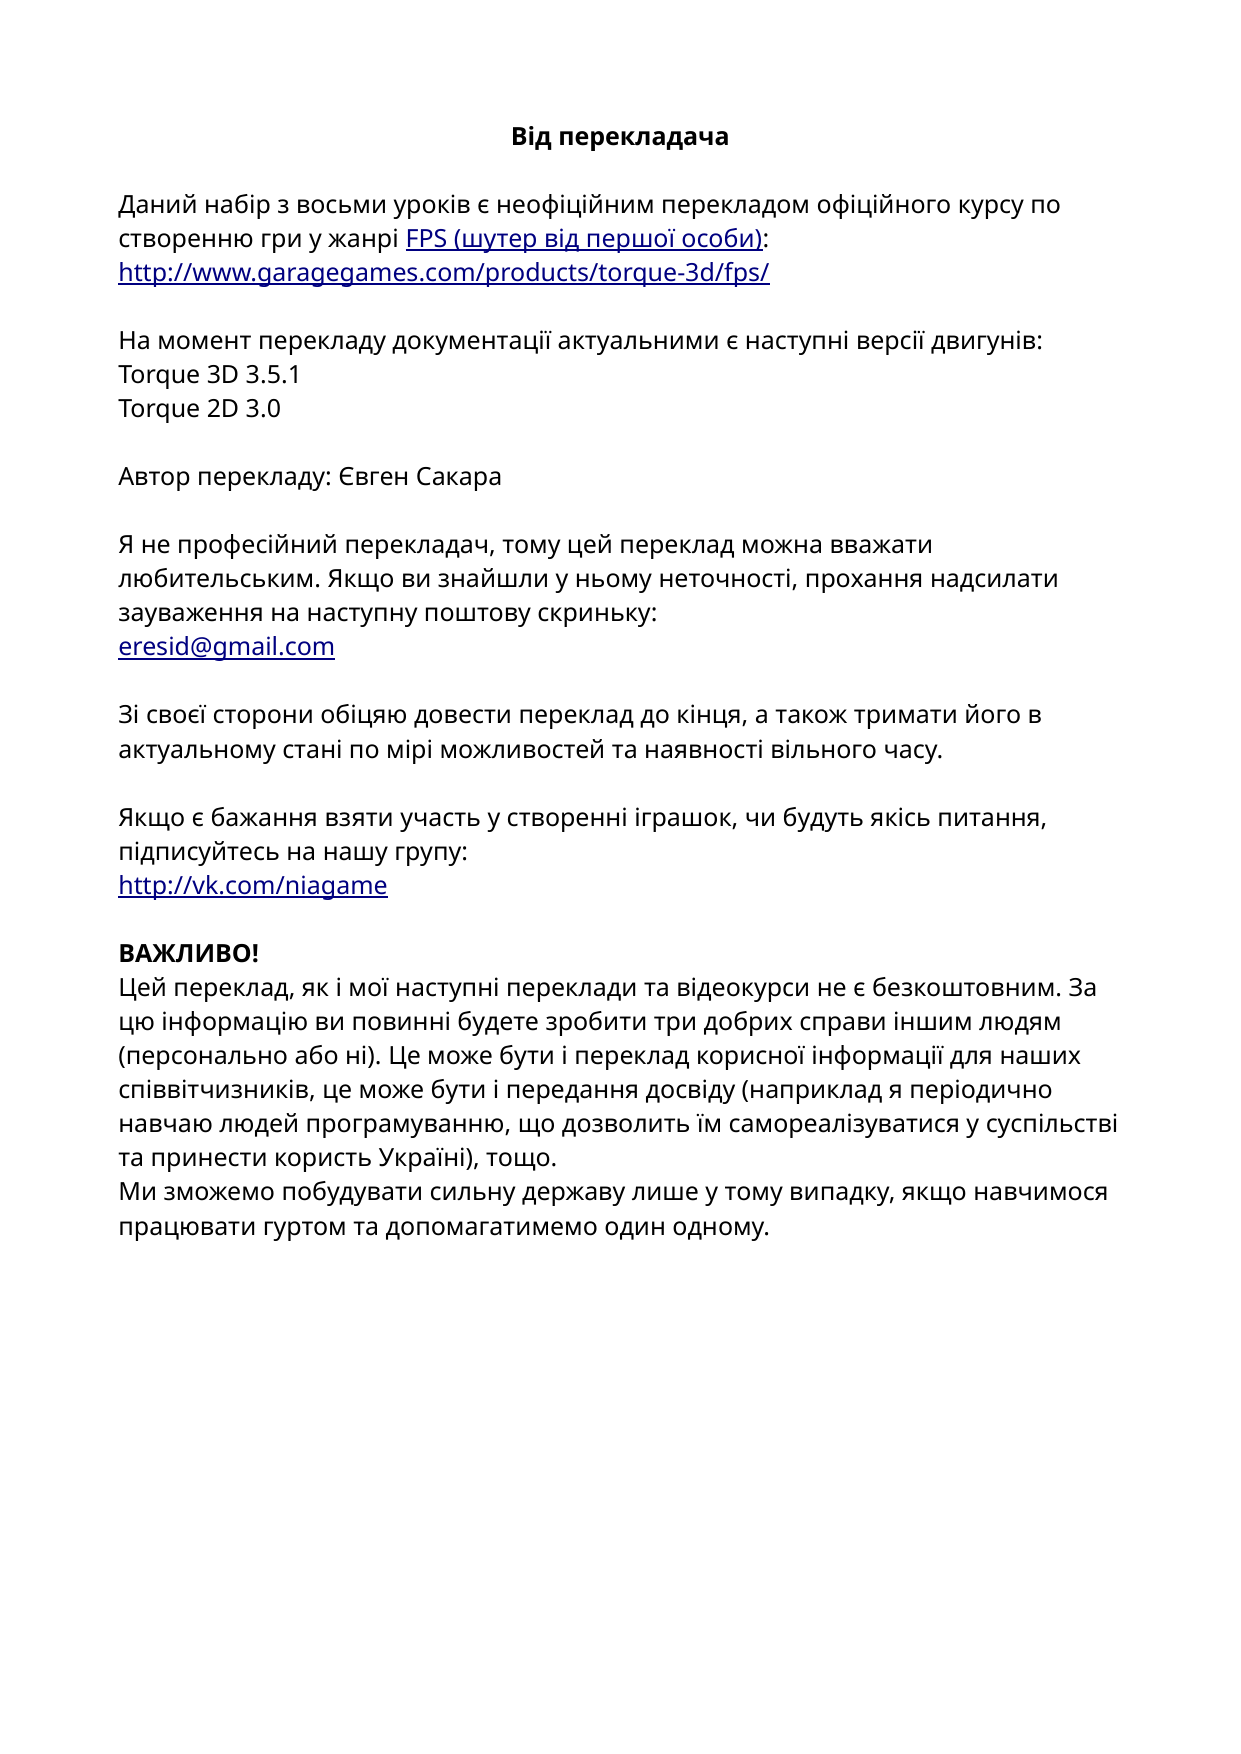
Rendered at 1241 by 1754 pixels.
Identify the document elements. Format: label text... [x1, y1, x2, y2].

text Torque 3D 3.5.1 [118, 357, 1122, 391]
text Даний набір з восьми уроків є неофіційним перекладом офіційного курсу по створенню гри у жанрі FPS (шутер від першої особи): [118, 186, 1122, 254]
text Якщо є бажання взяти участь у створенні іграшок, чи будуть якісь питання, підписуйтесь на нашу групу: [118, 799, 1122, 867]
text Ми зможемо побудувати сильну державу лише у тому випадку, якщо навчимося працювати гуртом та допомагатимемо один одному. [118, 1174, 1122, 1242]
text Автор перекладу: Євген Сакара [118, 459, 1122, 493]
text Від перекладача [118, 118, 1122, 152]
text На момент перекладу документації актуальними є наступні версії двигунів: [118, 322, 1122, 357]
text http://vk.com/niagame [118, 867, 1122, 902]
text eresid@gmail.com [118, 629, 1122, 663]
text Зі своєї сторони обіцяю довести переклад до кінця, а також тримати його в актуальному стані по мірі можливостей та наявності вільного часу. [118, 697, 1122, 765]
text ВАЖЛИВО! [118, 936, 1122, 970]
text Цей переклад, як і мої наступні переклади та відеокурси не є безкоштовним. За цю інформацію ви повинні будете зробити три добрих справи іншим людям (персонально або ні). Це може бути і переклад корисної інформації для наших співвітчизників, це може бути і передання досвіду (наприклад я періодично навчаю людей програмуванню, що дозволить їм самореалізуватися у суспільстві та принести користь Україні), тощо. [118, 970, 1122, 1174]
text Я не професійний перекладач, тому цей переклад можна вважати любительським. Якщо ви знайшли у ньому неточності, прохання надсилати зауваження на наступну поштову скриньку: [118, 527, 1122, 629]
text Torque 2D 3.0 [118, 391, 1122, 425]
text http://www.garagegames.com/products/torque-3d/fps/ [118, 254, 1122, 288]
